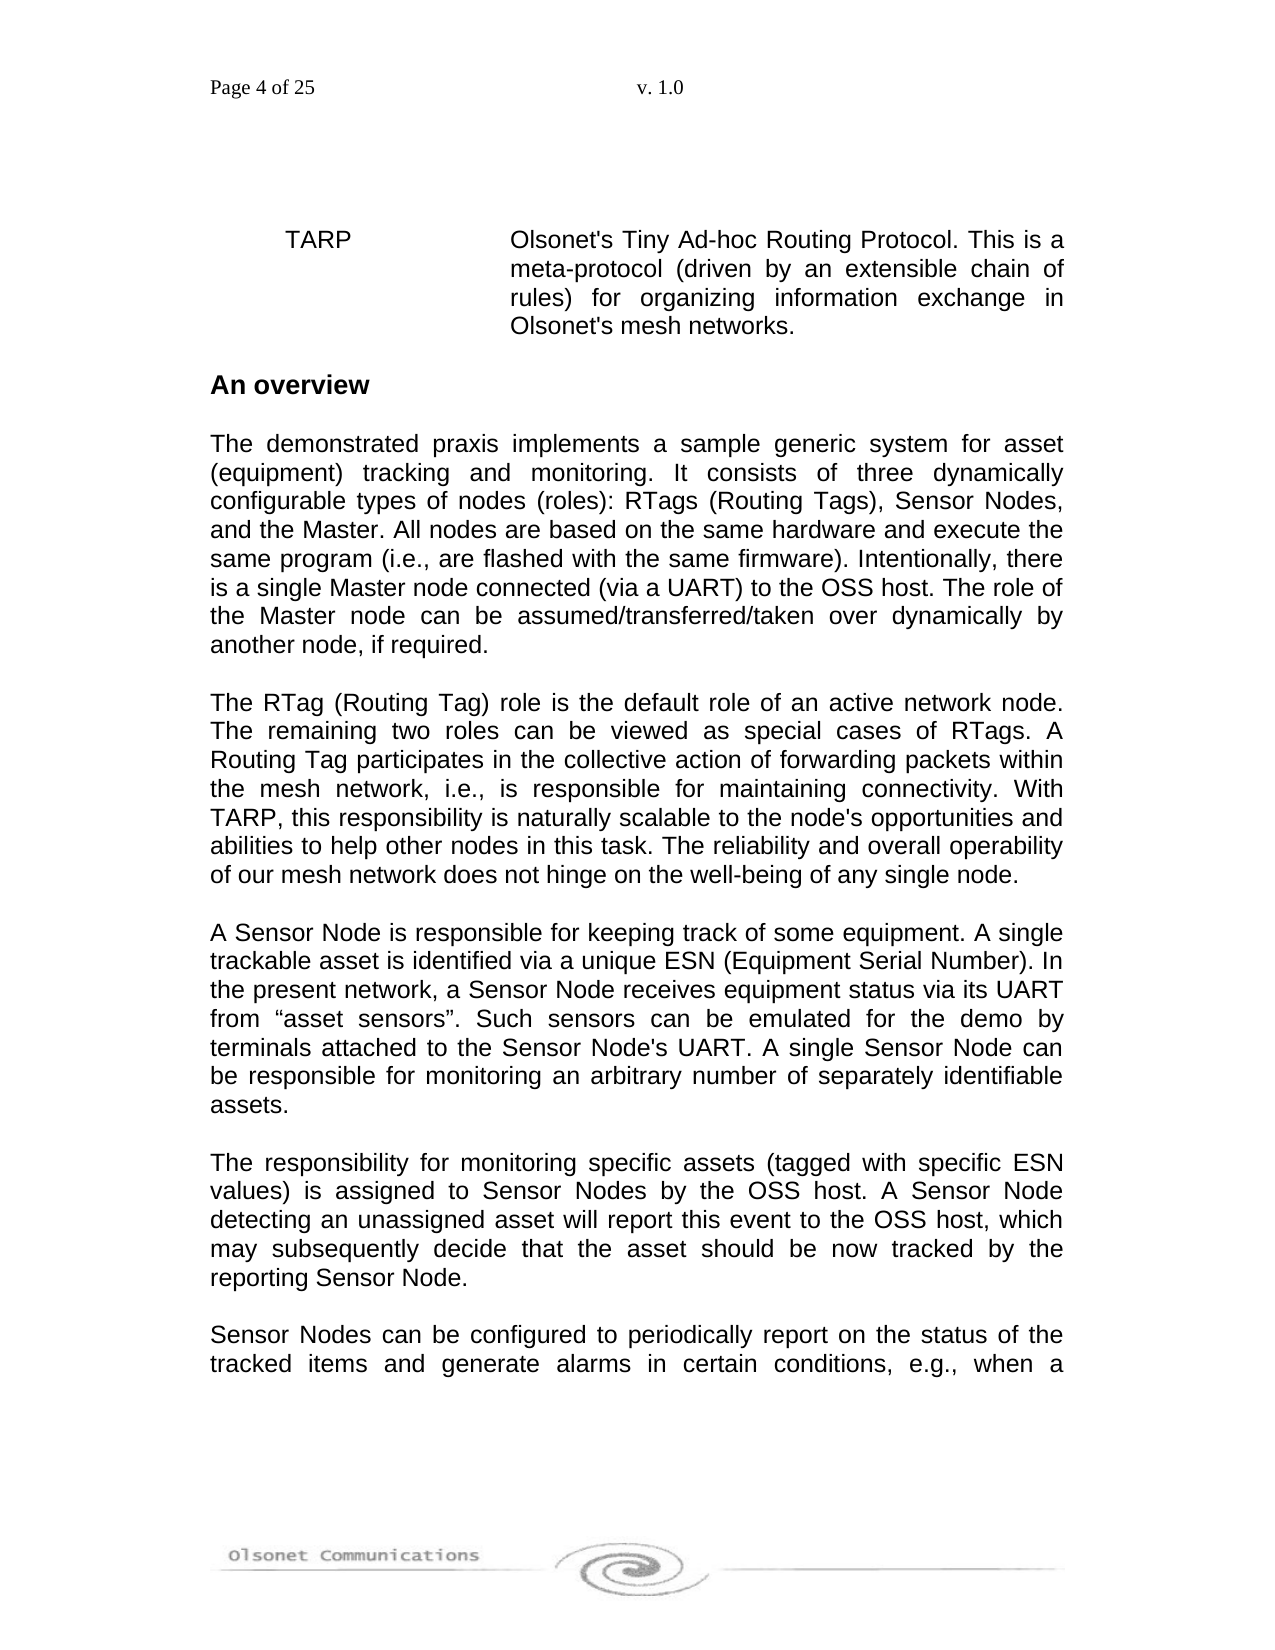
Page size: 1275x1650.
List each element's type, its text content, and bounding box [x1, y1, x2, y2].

text The demonstrated praxis implements a sample generic system for asset (equipment) tracking and monitoring. It consists of three dynamically configurable types of nodes (roles): RTags (Routing Tags), Sensor Nodes, and the Master. All nodes are based on the same hardware and execute the same program (i.e., are flashed with the same firmware). Intentionally, there is a single Master node connected (via a UART) to the OSS host. The role of the Master node can be assumed/transferred/taken over dynamically by another node, if required. [210, 429, 1065, 659]
picture [210, 1527, 1065, 1619]
text The RTag (Routing Tag) role is the default role of an active network node. The remaining two roles can be viewed as special cases of RTags. A Routing Tag participates in the collective action of forwarding packets within the mesh network, i.e., is responsible for maintaining connectivity. With TARP, this responsibility is naturally scalable to the node's opportunities and abilities to help other nodes in this task. The reliability and overall operability of our mesh network does not hinge on the well-being of any single node. [210, 687, 1065, 889]
text A Sensor Node is responsible for keeping track of some equipment. A single trackable asset is identified via a unique ESN (Equipment Serial Number). In the present network, a Sensor Node receives equipment status via its UART from “asset sensors”. Such sensors can be emulated for the demo by terminals attached to the Sensor Node's UART. A single Sensor Node can be responsible for monitoring an arbitrary number of separately identifiable assets. [210, 917, 1065, 1119]
text TARP Olsonet's Tiny Ad-hoc Routing Protocol. This is a meta-protocol (driven by an extensible chain of rules) for organizing information exchange in Olsonet's mesh networks. [285, 225, 1065, 340]
text The responsibility for monitoring specific assets (tagged with specific ESN values) is assigned to Sensor Nodes by the OSS host. A Sensor Node detecting an unassigned asset will report this event to the OSS host, which may subsequently decide that the asset should be now tracked by the reporting Sensor Node. [210, 1147, 1065, 1291]
text Sensor Nodes can be configured to periodically report on the status of the tracked items and generate alarms in certain conditions, e.g., when a [210, 1320, 1065, 1377]
text An overview [210, 369, 1065, 400]
